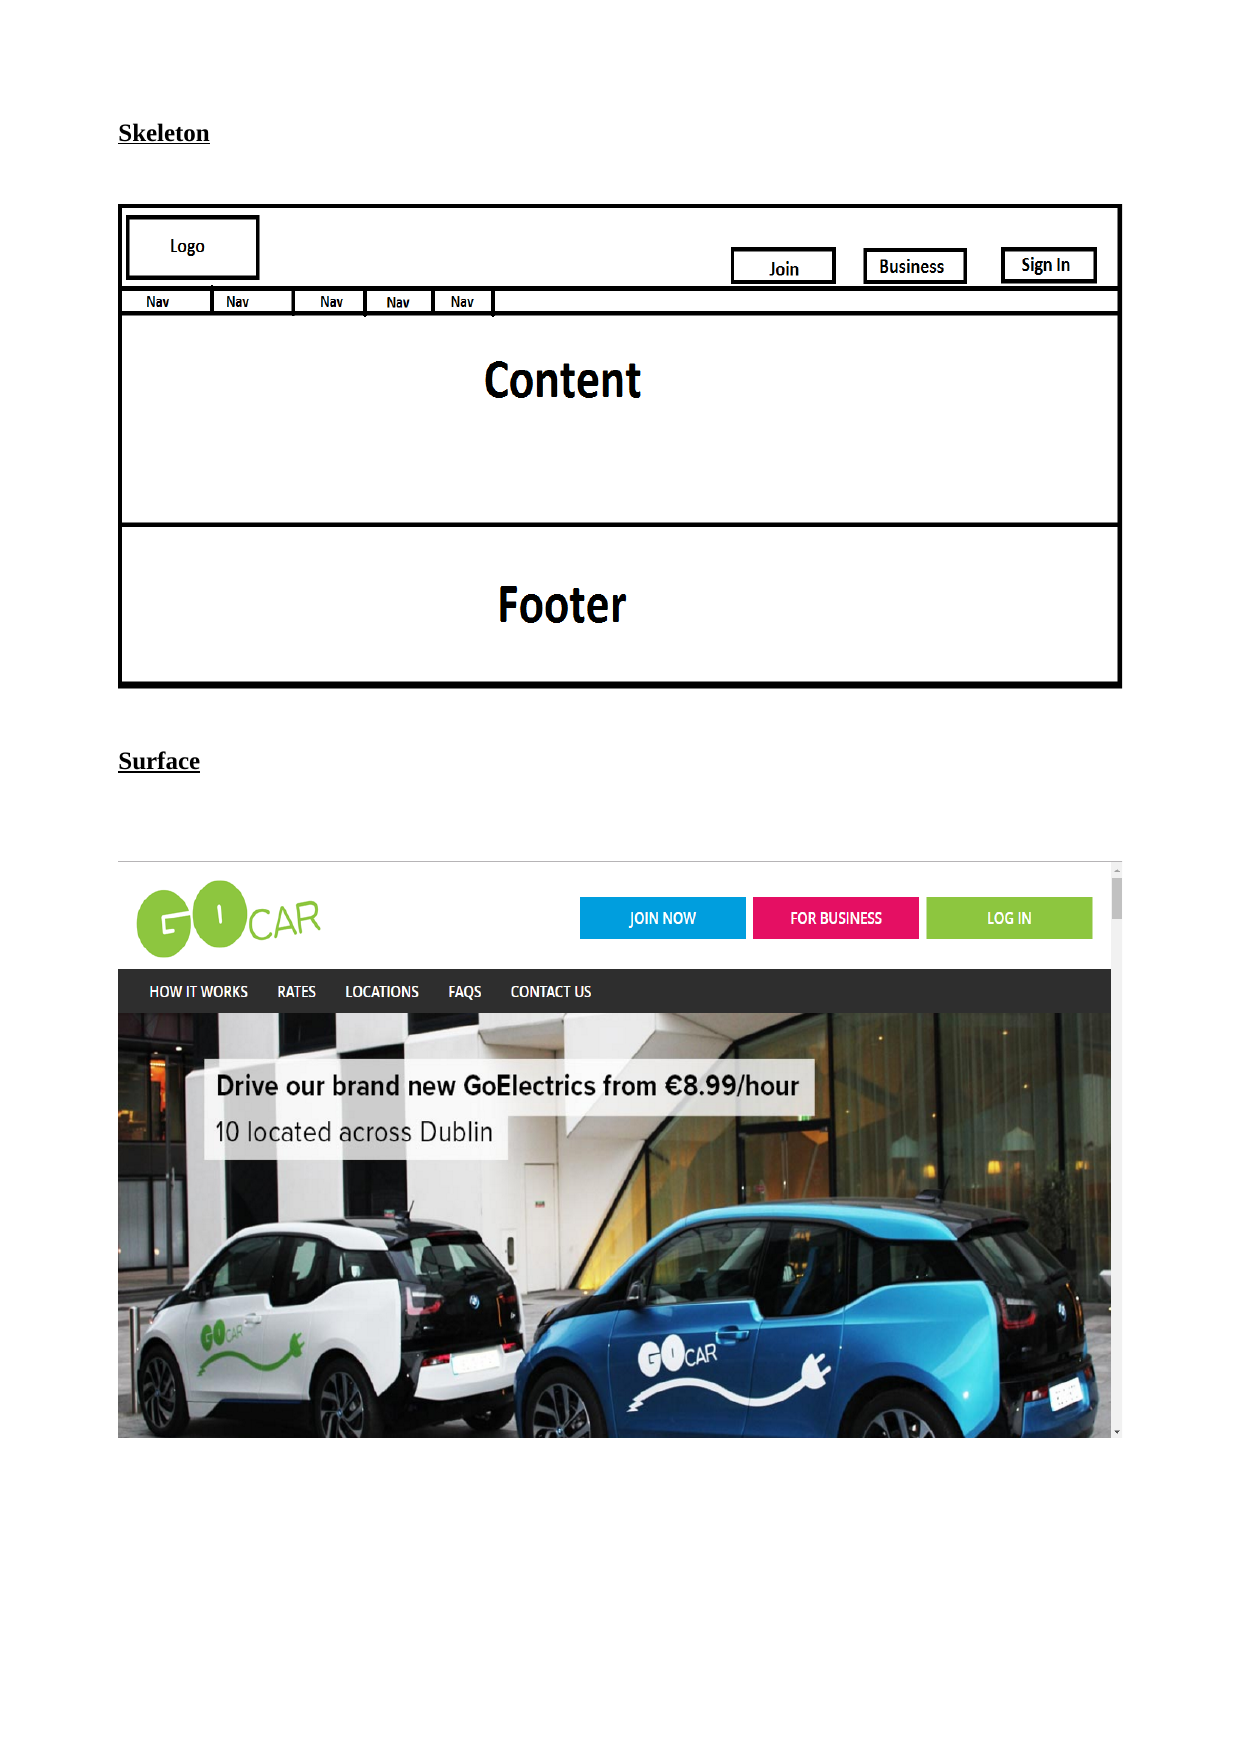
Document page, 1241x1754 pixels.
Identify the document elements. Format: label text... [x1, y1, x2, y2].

text Skeleton [118, 118, 1122, 147]
text Surface [118, 746, 1122, 775]
